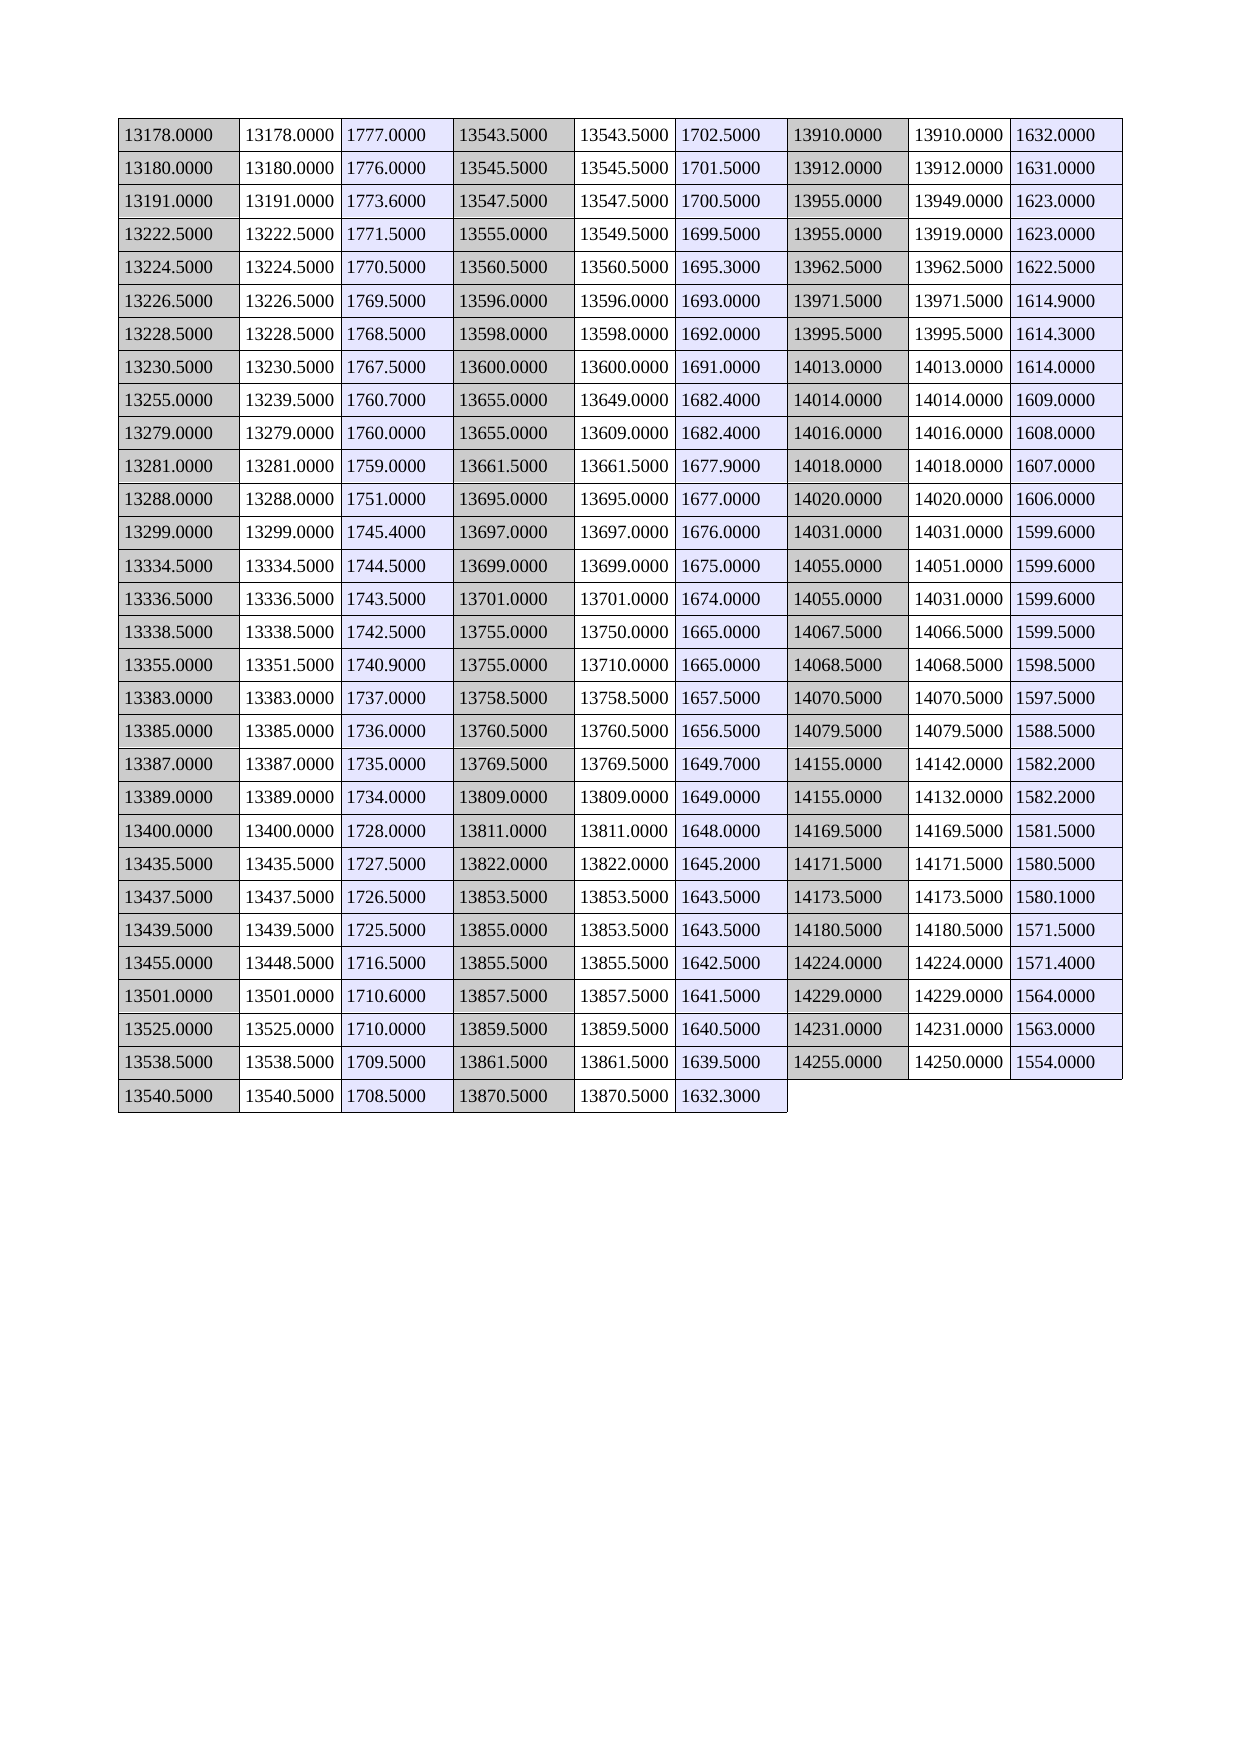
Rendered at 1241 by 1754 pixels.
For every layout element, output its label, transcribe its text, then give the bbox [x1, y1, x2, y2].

table_cell 1599.6000 [1011, 583, 1122, 615]
table_cell 13547.5000 [575, 185, 675, 217]
table_cell 1708.5000 [342, 1080, 453, 1112]
table_cell 13755.0000 [454, 616, 574, 648]
table_cell 13809.0000 [575, 782, 675, 814]
table_cell 13596.0000 [575, 285, 675, 317]
table_cell 14014.0000 [909, 384, 1010, 416]
table_cell 13769.5000 [454, 749, 574, 781]
table_cell 13383.0000 [119, 682, 239, 714]
table_cell 13697.0000 [575, 517, 675, 549]
table_cell 13699.0000 [575, 550, 675, 582]
table_cell 1649.7000 [676, 749, 787, 781]
table_cell 14070.5000 [788, 682, 908, 714]
table_cell 1614.0000 [1011, 351, 1122, 383]
table_cell 1776.0000 [342, 152, 453, 184]
table_cell 1571.4000 [1011, 947, 1122, 979]
table_cell 14051.0000 [909, 550, 1010, 582]
table_cell 14169.5000 [909, 815, 1010, 847]
table_cell 14142.0000 [909, 749, 1010, 781]
table_cell 1702.5000 [676, 119, 787, 151]
table_cell 13228.5000 [119, 318, 239, 350]
table_cell 1692.0000 [676, 318, 787, 350]
table_cell 14070.5000 [909, 682, 1010, 714]
table_cell 1700.5000 [676, 185, 787, 217]
table_cell 13695.0000 [575, 484, 675, 516]
table_cell 13870.5000 [575, 1080, 675, 1112]
table_cell 13809.0000 [454, 782, 574, 814]
table_cell 13224.5000 [240, 252, 341, 284]
table_cell 1622.5000 [1011, 252, 1122, 284]
table_cell 13811.0000 [575, 815, 675, 847]
table_cell 1631.0000 [1011, 152, 1122, 184]
table_cell 1609.0000 [1011, 384, 1122, 416]
table_cell 14171.5000 [909, 848, 1010, 880]
table_cell 1656.5000 [676, 715, 787, 747]
table_cell 13226.5000 [119, 285, 239, 317]
table_cell 14079.5000 [788, 715, 908, 747]
table_cell 1598.5000 [1011, 649, 1122, 681]
table_cell 14224.0000 [909, 947, 1010, 979]
table_cell 13962.5000 [788, 252, 908, 284]
table_cell 13655.0000 [454, 384, 574, 416]
table_cell 13540.5000 [240, 1080, 341, 1112]
table_cell 13389.0000 [119, 782, 239, 814]
table_cell 1649.0000 [676, 782, 787, 814]
table_cell 13955.0000 [788, 219, 908, 251]
table_cell 13279.0000 [240, 417, 341, 449]
table_cell 13501.0000 [240, 980, 341, 1012]
table_cell 14155.0000 [788, 782, 908, 814]
table_cell 13560.5000 [454, 252, 574, 284]
table_cell 13385.0000 [119, 715, 239, 747]
table_cell 14018.0000 [909, 450, 1010, 482]
table_cell 13861.5000 [575, 1047, 675, 1079]
table_cell 1736.0000 [342, 715, 453, 747]
table_cell 13971.5000 [909, 285, 1010, 317]
table_cell 1699.5000 [676, 219, 787, 251]
table_cell 14066.5000 [909, 616, 1010, 648]
table_cell 13288.0000 [240, 484, 341, 516]
table_cell 13598.0000 [575, 318, 675, 350]
table_cell 14173.5000 [909, 881, 1010, 913]
table_cell 13912.0000 [788, 152, 908, 184]
table_cell 14020.0000 [788, 484, 908, 516]
table_cell 13385.0000 [240, 715, 341, 747]
table_cell 14255.0000 [788, 1047, 908, 1079]
table_cell 13180.0000 [240, 152, 341, 184]
table_cell 1580.5000 [1011, 848, 1122, 880]
table_cell 13355.0000 [119, 649, 239, 681]
table_cell 13222.5000 [240, 219, 341, 251]
table_cell 13870.5000 [454, 1080, 574, 1112]
table_cell 13525.0000 [240, 1014, 341, 1046]
table_cell 1676.0000 [676, 517, 787, 549]
table_cell 1725.5000 [342, 914, 453, 946]
table_cell 1563.0000 [1011, 1014, 1122, 1046]
table_cell 1760.7000 [342, 384, 453, 416]
table_cell 13755.0000 [454, 649, 574, 681]
table_cell 13949.0000 [909, 185, 1010, 217]
table_cell 14132.0000 [909, 782, 1010, 814]
table_cell 1771.5000 [342, 219, 453, 251]
table_cell 13855.0000 [454, 914, 574, 946]
table_cell 13758.5000 [575, 682, 675, 714]
table_cell 13750.0000 [575, 616, 675, 648]
table_cell 14229.0000 [788, 980, 908, 1012]
table_cell 13919.0000 [909, 219, 1010, 251]
table_cell 1769.5000 [342, 285, 453, 317]
table_cell 1740.9000 [342, 649, 453, 681]
table_cell 1743.5000 [342, 583, 453, 615]
table_cell 1608.0000 [1011, 417, 1122, 449]
table_cell 14068.5000 [788, 649, 908, 681]
table_cell 13178.0000 [240, 119, 341, 151]
table_cell 13383.0000 [240, 682, 341, 714]
table_cell 1693.0000 [676, 285, 787, 317]
table_cell 13555.0000 [454, 219, 574, 251]
table_cell 13560.5000 [575, 252, 675, 284]
table_cell 1599.5000 [1011, 616, 1122, 648]
table_cell 13387.0000 [119, 749, 239, 781]
table_cell 1599.6000 [1011, 517, 1122, 549]
table_cell 13299.0000 [119, 517, 239, 549]
table_cell 1580.1000 [1011, 881, 1122, 913]
table_cell 13334.5000 [119, 550, 239, 582]
table_cell 14229.0000 [909, 980, 1010, 1012]
table_cell 13910.0000 [788, 119, 908, 151]
table_cell 13855.5000 [575, 947, 675, 979]
table_cell 13857.5000 [454, 980, 574, 1012]
table_cell 1735.0000 [342, 749, 453, 781]
table_cell 13400.0000 [119, 815, 239, 847]
table_cell 14016.0000 [909, 417, 1010, 449]
table_cell 14055.0000 [788, 550, 908, 582]
table_cell 13336.5000 [119, 583, 239, 615]
table_cell 13230.5000 [240, 351, 341, 383]
table_cell 13224.5000 [119, 252, 239, 284]
table_cell 13600.0000 [454, 351, 574, 383]
table_cell 14180.5000 [788, 914, 908, 946]
table_cell 13853.5000 [454, 881, 574, 913]
table_cell 13855.5000 [454, 947, 574, 979]
table_cell 13545.5000 [575, 152, 675, 184]
table_cell 13226.5000 [240, 285, 341, 317]
table_cell 13699.0000 [454, 550, 574, 582]
table_cell 14250.0000 [909, 1047, 1010, 1079]
table_cell 1727.5000 [342, 848, 453, 880]
table_cell 13649.0000 [575, 384, 675, 416]
table_cell 13455.0000 [119, 947, 239, 979]
table_cell 13760.5000 [575, 715, 675, 747]
table_cell 13437.5000 [119, 881, 239, 913]
table_cell 1701.5000 [676, 152, 787, 184]
table_cell 13338.5000 [119, 616, 239, 648]
table_cell 1773.6000 [342, 185, 453, 217]
table_cell 14020.0000 [909, 484, 1010, 516]
table_cell 13435.5000 [240, 848, 341, 880]
table_cell 13655.0000 [454, 417, 574, 449]
table_cell 13543.5000 [575, 119, 675, 151]
table_cell 13288.0000 [119, 484, 239, 516]
table_cell 14055.0000 [788, 583, 908, 615]
table_cell 14231.0000 [909, 1014, 1010, 1046]
table_cell 14013.0000 [788, 351, 908, 383]
table_cell 1768.5000 [342, 318, 453, 350]
table_cell 13178.0000 [119, 119, 239, 151]
table_cell 14067.5000 [788, 616, 908, 648]
table_cell 1643.5000 [676, 914, 787, 946]
table_cell 1760.0000 [342, 417, 453, 449]
table_cell 1770.5000 [342, 252, 453, 284]
table_cell 1665.0000 [676, 649, 787, 681]
table_cell 13609.0000 [575, 417, 675, 449]
table_cell 14224.0000 [788, 947, 908, 979]
table_cell 14079.5000 [909, 715, 1010, 747]
table_cell 13525.0000 [119, 1014, 239, 1046]
table_cell 1639.5000 [676, 1047, 787, 1079]
table_cell 13538.5000 [240, 1047, 341, 1079]
table_cell 1648.0000 [676, 815, 787, 847]
table_cell 1751.0000 [342, 484, 453, 516]
table_cell 13228.5000 [240, 318, 341, 350]
table_cell 13600.0000 [575, 351, 675, 383]
table_cell 14018.0000 [788, 450, 908, 482]
table_cell 1734.0000 [342, 782, 453, 814]
table_cell 13239.5000 [240, 384, 341, 416]
table_cell 13661.5000 [575, 450, 675, 482]
table_cell 1632.0000 [1011, 119, 1122, 151]
table_cell 13543.5000 [454, 119, 574, 151]
table_cell 1657.5000 [676, 682, 787, 714]
table_cell 1582.2000 [1011, 782, 1122, 814]
table_cell 13760.5000 [454, 715, 574, 747]
table_cell 1677.9000 [676, 450, 787, 482]
table_cell 13437.5000 [240, 881, 341, 913]
table_cell 13334.5000 [240, 550, 341, 582]
table_cell 1564.0000 [1011, 980, 1122, 1012]
table_cell 13811.0000 [454, 815, 574, 847]
table_cell 13710.0000 [575, 649, 675, 681]
table_cell 14180.5000 [909, 914, 1010, 946]
table_cell 13299.0000 [240, 517, 341, 549]
table_cell 13538.5000 [119, 1047, 239, 1079]
table_cell 1737.0000 [342, 682, 453, 714]
table_cell 13281.0000 [240, 450, 341, 482]
table_cell 14016.0000 [788, 417, 908, 449]
table_cell 13695.0000 [454, 484, 574, 516]
table_cell 1710.0000 [342, 1014, 453, 1046]
table_cell 1581.5000 [1011, 815, 1122, 847]
table_cell 13995.5000 [909, 318, 1010, 350]
table_cell 1643.5000 [676, 881, 787, 913]
table_cell 1606.0000 [1011, 484, 1122, 516]
table_cell 13180.0000 [119, 152, 239, 184]
table_cell 13336.5000 [240, 583, 341, 615]
table_cell 13435.5000 [119, 848, 239, 880]
table_cell 1623.0000 [1011, 219, 1122, 251]
table_cell 13191.0000 [240, 185, 341, 217]
table_cell 13697.0000 [454, 517, 574, 549]
table_cell 1710.6000 [342, 980, 453, 1012]
table_cell 13389.0000 [240, 782, 341, 814]
table_cell 1742.5000 [342, 616, 453, 648]
table_cell 1777.0000 [342, 119, 453, 151]
table_cell 13281.0000 [119, 450, 239, 482]
table_cell 13701.0000 [575, 583, 675, 615]
table_cell 13962.5000 [909, 252, 1010, 284]
table_cell 1682.4000 [676, 417, 787, 449]
table_cell 13859.5000 [454, 1014, 574, 1046]
table_cell 1709.5000 [342, 1047, 453, 1079]
table_cell 13255.0000 [119, 384, 239, 416]
table_cell 1759.0000 [342, 450, 453, 482]
table_cell 14173.5000 [788, 881, 908, 913]
table_cell 13758.5000 [454, 682, 574, 714]
table_cell 1571.5000 [1011, 914, 1122, 946]
table_cell 1597.5000 [1011, 682, 1122, 714]
table_cell 1640.5000 [676, 1014, 787, 1046]
table_cell 14155.0000 [788, 749, 908, 781]
table_cell 14231.0000 [788, 1014, 908, 1046]
table_cell 1695.3000 [676, 252, 787, 284]
table_cell 1675.0000 [676, 550, 787, 582]
table_cell 1641.5000 [676, 980, 787, 1012]
table_cell 14068.5000 [909, 649, 1010, 681]
table_cell 1607.0000 [1011, 450, 1122, 482]
table_cell 1745.4000 [342, 517, 453, 549]
table_cell 13995.5000 [788, 318, 908, 350]
table_cell 13448.5000 [240, 947, 341, 979]
table_cell 1728.0000 [342, 815, 453, 847]
table_cell 13338.5000 [240, 616, 341, 648]
table_cell 13861.5000 [454, 1047, 574, 1079]
table_cell 1632.3000 [676, 1080, 787, 1112]
table_cell 13439.5000 [119, 914, 239, 946]
table_cell 14014.0000 [788, 384, 908, 416]
table_cell 13910.0000 [909, 119, 1010, 151]
table_cell 14031.0000 [909, 583, 1010, 615]
table_cell 13971.5000 [788, 285, 908, 317]
table_cell 1554.0000 [1011, 1047, 1122, 1079]
table_cell 13822.0000 [454, 848, 574, 880]
table_cell 1623.0000 [1011, 185, 1122, 217]
table_cell 13230.5000 [119, 351, 239, 383]
table_cell 1614.3000 [1011, 318, 1122, 350]
table_cell 14171.5000 [788, 848, 908, 880]
table_cell 14169.5000 [788, 815, 908, 847]
table_cell 13822.0000 [575, 848, 675, 880]
table_cell 1726.5000 [342, 881, 453, 913]
table_cell 13701.0000 [454, 583, 574, 615]
table_cell 13859.5000 [575, 1014, 675, 1046]
table_cell 14031.0000 [788, 517, 908, 549]
table_cell 1674.0000 [676, 583, 787, 615]
table_cell 13549.5000 [575, 219, 675, 251]
table_cell 1599.6000 [1011, 550, 1122, 582]
table_cell 1682.4000 [676, 384, 787, 416]
table_cell 1691.0000 [676, 351, 787, 383]
table_cell 1716.5000 [342, 947, 453, 979]
table_cell 13661.5000 [454, 450, 574, 482]
table_cell 1645.2000 [676, 848, 787, 880]
table_cell 1588.5000 [1011, 715, 1122, 747]
table_cell 13501.0000 [119, 980, 239, 1012]
table_cell 13598.0000 [454, 318, 574, 350]
table_cell 1665.0000 [676, 616, 787, 648]
table_cell 13596.0000 [454, 285, 574, 317]
table_cell 13955.0000 [788, 185, 908, 217]
table_cell 1767.5000 [342, 351, 453, 383]
table_cell 1582.2000 [1011, 749, 1122, 781]
table_cell 1642.5000 [676, 947, 787, 979]
table_cell 13857.5000 [575, 980, 675, 1012]
table_cell 13853.5000 [575, 914, 675, 946]
table_cell 13545.5000 [454, 152, 574, 184]
table_cell 13191.0000 [119, 185, 239, 217]
table_cell 13540.5000 [119, 1080, 239, 1112]
table_cell 13400.0000 [240, 815, 341, 847]
table_cell 13912.0000 [909, 152, 1010, 184]
table_cell 13279.0000 [119, 417, 239, 449]
table_cell 13769.5000 [575, 749, 675, 781]
table_cell 13439.5000 [240, 914, 341, 946]
table_cell 1677.0000 [676, 484, 787, 516]
table_cell 13547.5000 [454, 185, 574, 217]
table_cell 13351.5000 [240, 649, 341, 681]
table_cell 1614.9000 [1011, 285, 1122, 317]
table_cell 14031.0000 [909, 517, 1010, 549]
table_cell 13853.5000 [575, 881, 675, 913]
table_cell 1744.5000 [342, 550, 453, 582]
table_cell 13387.0000 [240, 749, 341, 781]
table_cell 13222.5000 [119, 219, 239, 251]
table_cell 14013.0000 [909, 351, 1010, 383]
